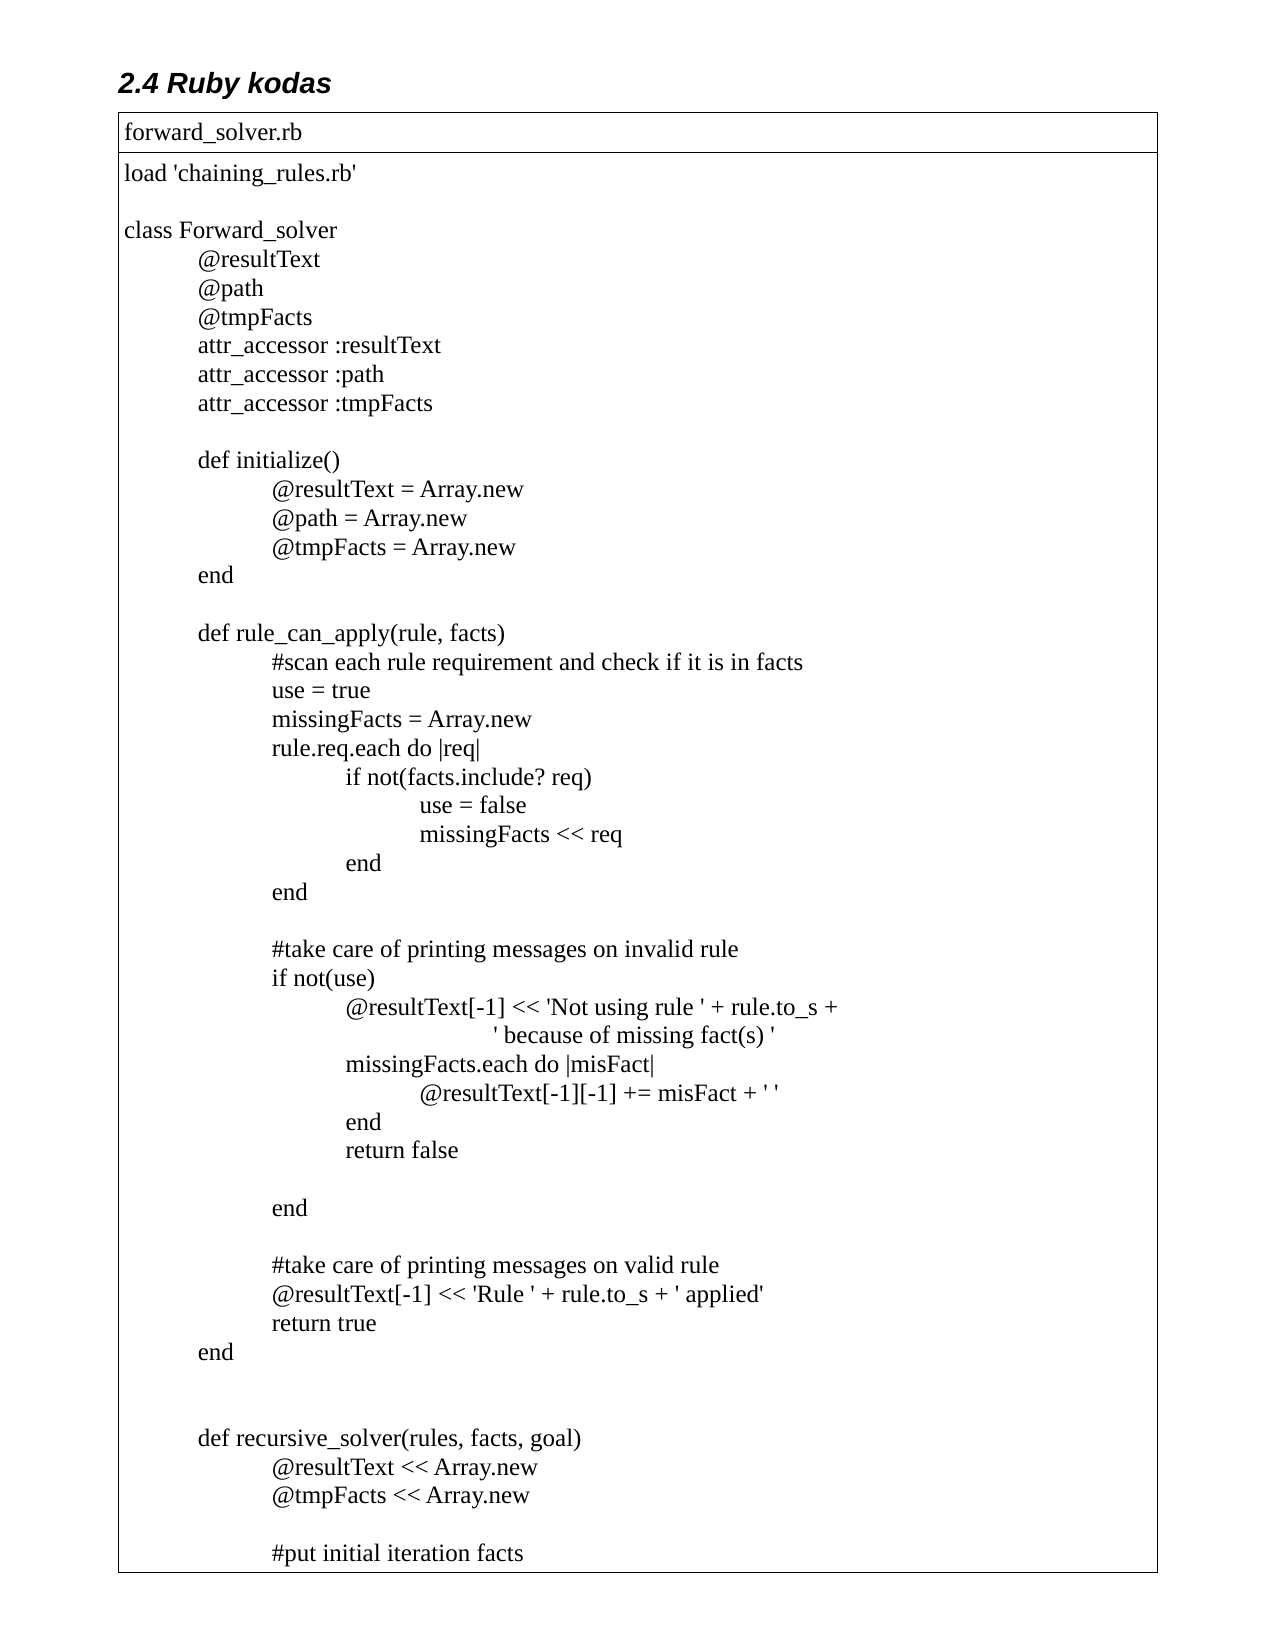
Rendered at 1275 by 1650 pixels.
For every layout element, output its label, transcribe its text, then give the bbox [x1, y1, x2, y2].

table_header forward_solver.rb [119, 113, 1157, 152]
subtitle 2.4 Ruby kodas [118, 66, 1157, 99]
table_cell load 'chaining_rules.rb' class Forward_solver @resultText @path @tmpFacts attr_accessor :resultText attr_accessor :path attr_accessor :tmpFacts def initialize() @resultText = Array.new @path = Array.new @tmpFacts = Array.new end def rule_can_apply(rule, facts) #scan each rule requirement and check if it is in facts use = true missingFacts = Array.new rule.req.each do |req| if not(facts.include? req) use = false missingFacts << req end end #take care of printing messages on invalid rule if not(use) @resultText[-1] << 'Not using rule ' + rule.to_s + ' because of missing fact(s) ' missingFacts.each do |misFact| @resultText[-1][-1] += misFact + ' ' end return false end #take care of printing messages on valid rule @resultText[-1] << 'Rule ' + rule.to_s + ' applied' return true end def recursive_solver(rules, facts, goal) @resultText << Array.new @tmpFacts << Array.new #put initial iteration facts [119, 153, 1157, 1572]
